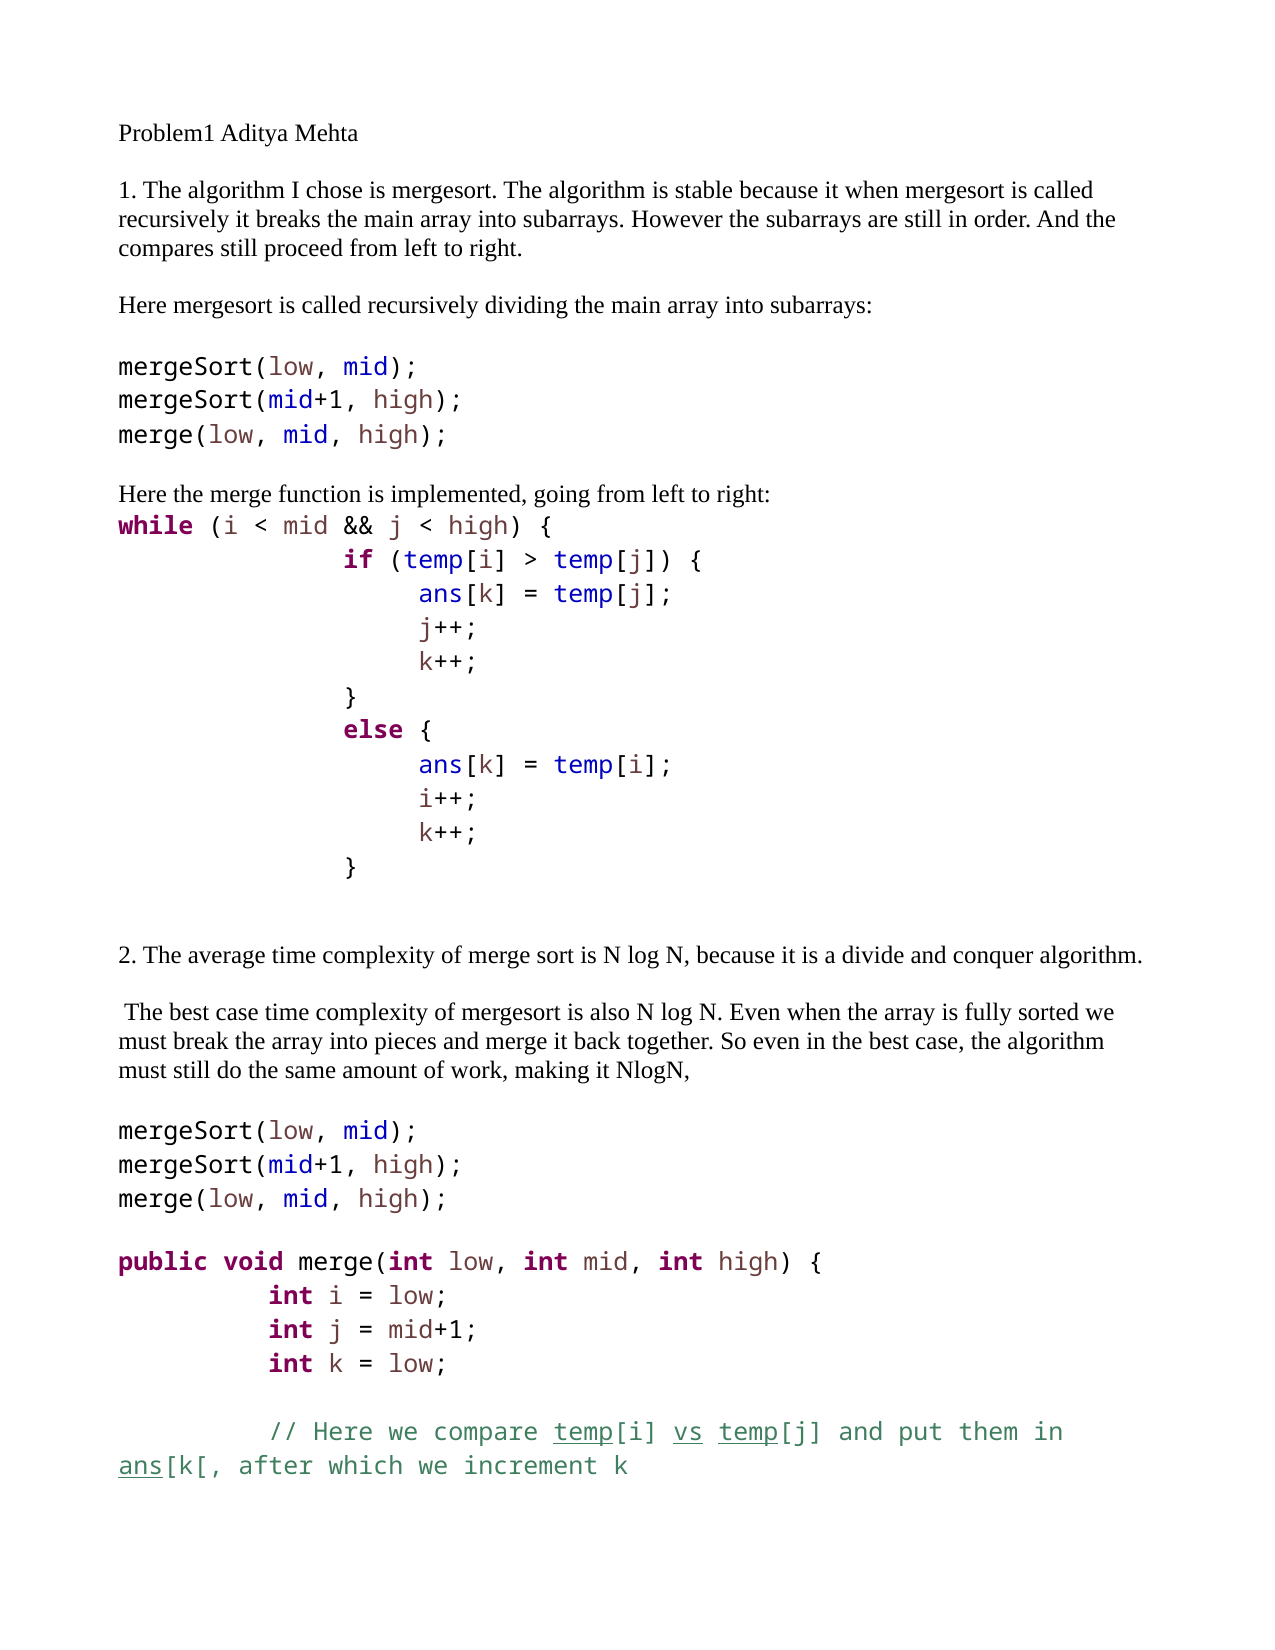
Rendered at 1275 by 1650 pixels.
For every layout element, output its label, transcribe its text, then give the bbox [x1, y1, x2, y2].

text public void merge(int low, int mid, int high) { [118, 1243, 1157, 1277]
text Here the merge function is implemented, going from left to right: [118, 479, 1157, 508]
text Problem1 Aditya Mehta [118, 118, 1157, 147]
text 2. The average time complexity of merge sort is N log N, because it is a divide and conquer algorithm. [118, 940, 1157, 969]
text i++; [118, 780, 1157, 814]
text k++; [118, 644, 1157, 678]
text 1. The algorithm I chose is mergesort. The algorithm is stable because it when mergesort is called recursively it breaks the main array into subarrays. However the subarrays are still in order. And the compares still proceed from left to right. [118, 176, 1157, 262]
text mergeSort(mid+1, high); [118, 382, 1157, 416]
text int j = mid+1; [118, 1312, 1157, 1346]
text } [118, 678, 1157, 712]
text mergeSort(low, mid); [118, 348, 1157, 382]
text The best case time complexity of mergesort is also N log N. Even when the array is fully sorted we must break the array into pieces and merge it back together. So even in the best case, the algorithm must still do the same amount of work, making it NlogN, [118, 997, 1157, 1084]
text mergeSort(low, mid); [118, 1112, 1157, 1147]
text else { [118, 712, 1157, 746]
text // Here we compare temp[i] vs temp[j] and put them in ans[k[, after which we increment k [118, 1414, 1157, 1482]
text } [118, 848, 1157, 882]
text int k = low; [118, 1346, 1157, 1380]
text int i = low; [118, 1277, 1157, 1312]
text j++; [118, 610, 1157, 644]
text ans[k] = temp[j]; [118, 576, 1157, 610]
text merge(low, mid, high); [118, 1181, 1157, 1215]
text ans[k] = temp[i]; [118, 746, 1157, 780]
text Here mergesort is called recursively dividing the main array into subarrays: [118, 291, 1157, 319]
text while (i < mid && j < high) { [118, 508, 1157, 542]
text mergeSort(mid+1, high); [118, 1147, 1157, 1181]
text if (temp[i] > temp[j]) { [118, 542, 1157, 576]
text k++; [118, 814, 1157, 848]
text merge(low, mid, high); [118, 416, 1157, 450]
